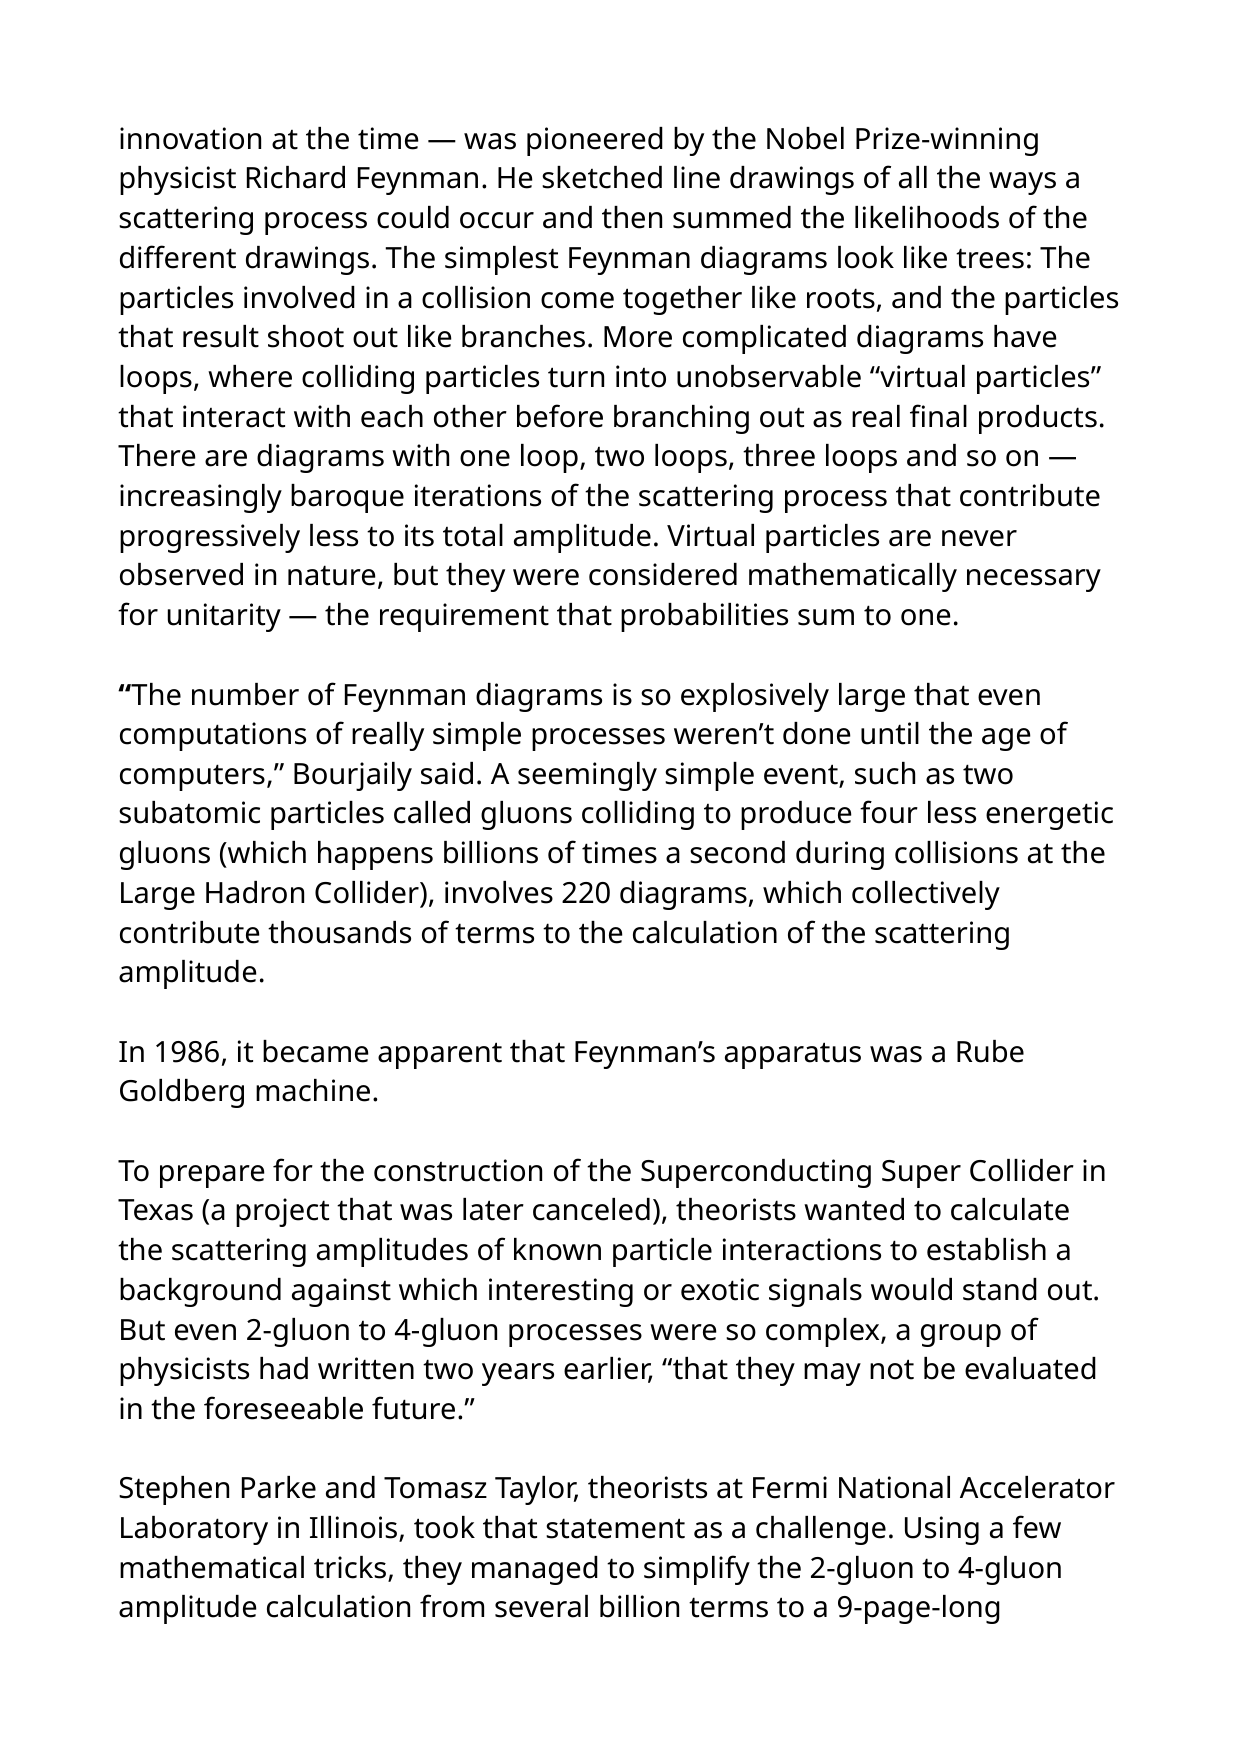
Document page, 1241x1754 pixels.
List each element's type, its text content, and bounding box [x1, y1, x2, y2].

text innovation at the time — was pioneered by the Nobel Prize-winning physicist Richard Feynman. He sketched line drawings of all the ways a scattering process could occur and then summed the likelihoods of the different drawings. The simplest Feynman diagrams look like trees: The particles involved in a collision come together like roots, and the particles that result shoot out like branches. More complicated diagrams have loops, where colliding particles turn into unobservable “virtual particles” that interact with each other before branching out as real final products. There are diagrams with one loop, two loops, three loops and so on — increasingly baroque iterations of the scattering process that contribute progressively less to its total amplitude. Virtual particles are never observed in nature, but they were considered mathematically necessary for unitarity — the requirement that probabilities sum to one. “The number of Feynman diagrams is so explosively large that even computations of really simple processes weren’t done until the age of computers,” Bourjaily said. A seemingly simple event, such as two subatomic particles called gluons colliding to produce four less energetic gluons (which happens billions of times a second during collisions at the Large Hadron Collider), involves 220 diagrams, which collectively contribute thousands of terms to the calculation of the scattering amplitude. In 1986, it became apparent that Feynman’s apparatus was a Rube Goldberg machine. To prepare for the construction of the Superconducting Super Collider in Texas (a project that was later canceled), theorists wanted to calculate the scattering amplitudes of known particle interactions to establish a background against which interesting or exotic signals would stand out. But even 2-gluon to 4-gluon processes were so complex, a group of physicists had written two years earlier, “that they may not be evaluated in the foreseeable future.” Stephen Parke and Tomasz Taylor, theorists at Fermi National Accelerator Laboratory in Illinois, took that statement as a challenge. Using a few mathematical tricks, they managed to simplify the 2-gluon to 4-gluon amplitude calculation from several billion terms to a 9-page-long [118, 118, 1122, 1626]
